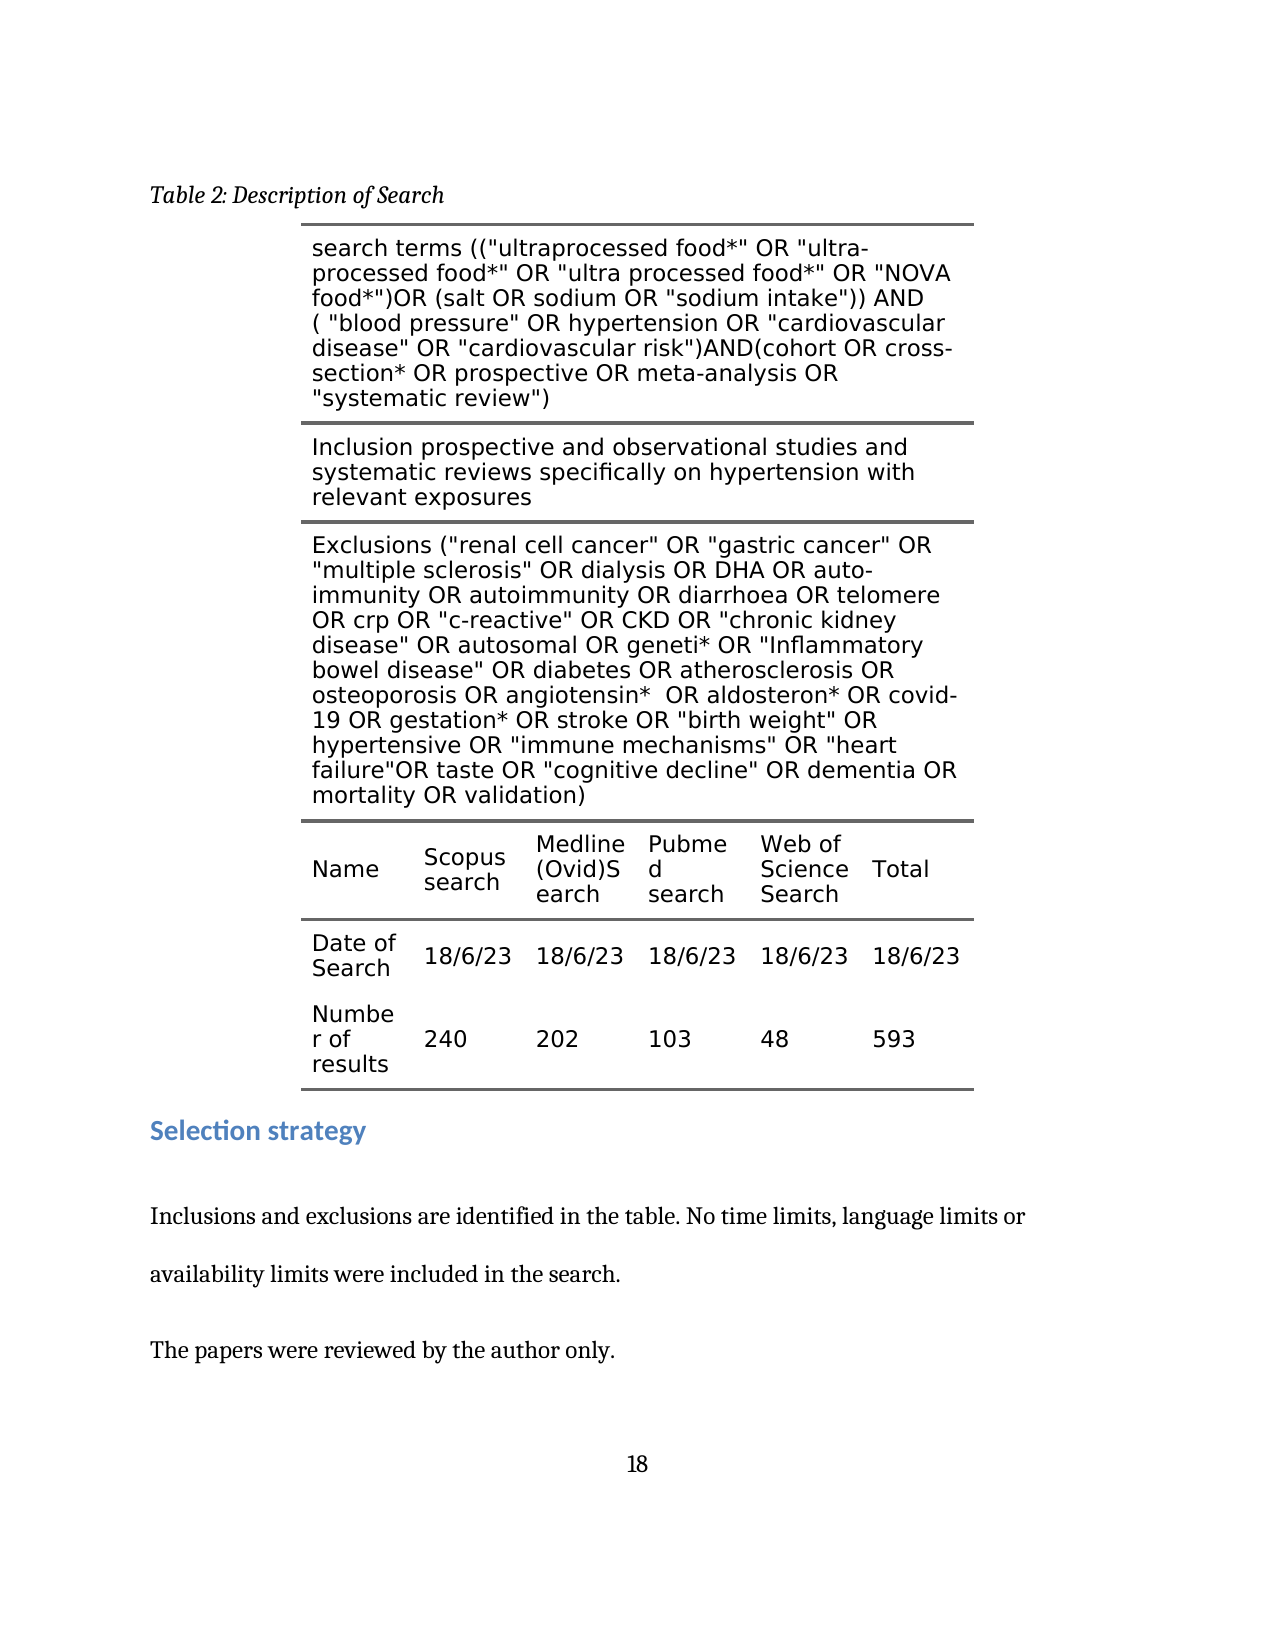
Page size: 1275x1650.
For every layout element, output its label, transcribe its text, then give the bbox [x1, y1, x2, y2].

table_cell 18/6/23 [638, 921, 750, 992]
text Inclusions and exclusions are identified in the table. No time limits, language limits or availability limits were included in the search. [150, 1202, 1125, 1288]
table_cell Number of results [301, 992, 413, 1088]
table_cell 18/6/23 [862, 921, 974, 992]
table_cell Exclusions ("renal cell cancer" OR "gastric cancer" OR "multiple sclerosis" OR dialysis OR DHA OR auto-immunity OR autoimmunity OR diarrhoea OR telomere OR crp OR "c-reactive" OR CKD OR "chronic kidney disease" OR autosomal OR geneti* OR "Inflammatory bowel disease" OR diabetes OR atherosclerosis OR osteoporosis OR angiotensin* OR aldosteron* OR covid-19 OR gestation* OR stroke OR "birth weight" OR hypertensive OR "immune mechanisms" OR "heart failure"OR taste OR "cognitive decline" OR dementia OR mortality OR validation) [301, 524, 974, 819]
table_cell Medline(Ovid)Search [525, 823, 637, 918]
table_cell 18/6/23 [413, 921, 525, 992]
table_cell 202 [525, 992, 637, 1088]
subtitle Selection strategy [150, 1112, 1125, 1148]
table_cell Date of Search [301, 921, 413, 992]
table_cell 48 [750, 992, 862, 1088]
table_cell Inclusion prospective and observational studies and systematic reviews specifically on hypertension with relevant exposures [301, 425, 974, 520]
table_cell Name [301, 823, 413, 918]
table_cell Scopus search [413, 823, 525, 918]
table_cell Total [862, 823, 974, 918]
table_cell 103 [638, 992, 750, 1088]
table_cell Web of Science Search [750, 823, 862, 918]
table_cell 18/6/23 [525, 921, 637, 992]
table_cell 593 [862, 992, 974, 1088]
text Table 2: Description of Search [150, 181, 1125, 210]
table_cell 18/6/23 [750, 921, 862, 992]
text The papers were reviewed by the author only. [150, 1336, 1125, 1364]
table_cell Pubmed search [638, 823, 750, 918]
table_cell 240 [413, 992, 525, 1088]
table_header search terms (("ultraprocessed food*" OR "ultra-processed food*" OR "ultra processed food*" OR "NOVA food*")OR (salt OR sodium OR "sodium intake")) AND ( "blood pressure" OR hypertension OR "cardiovascular disease" OR "cardiovascular risk")AND(cohort OR cross-section* OR prospective OR meta-analysis OR "systematic review") [301, 226, 974, 421]
